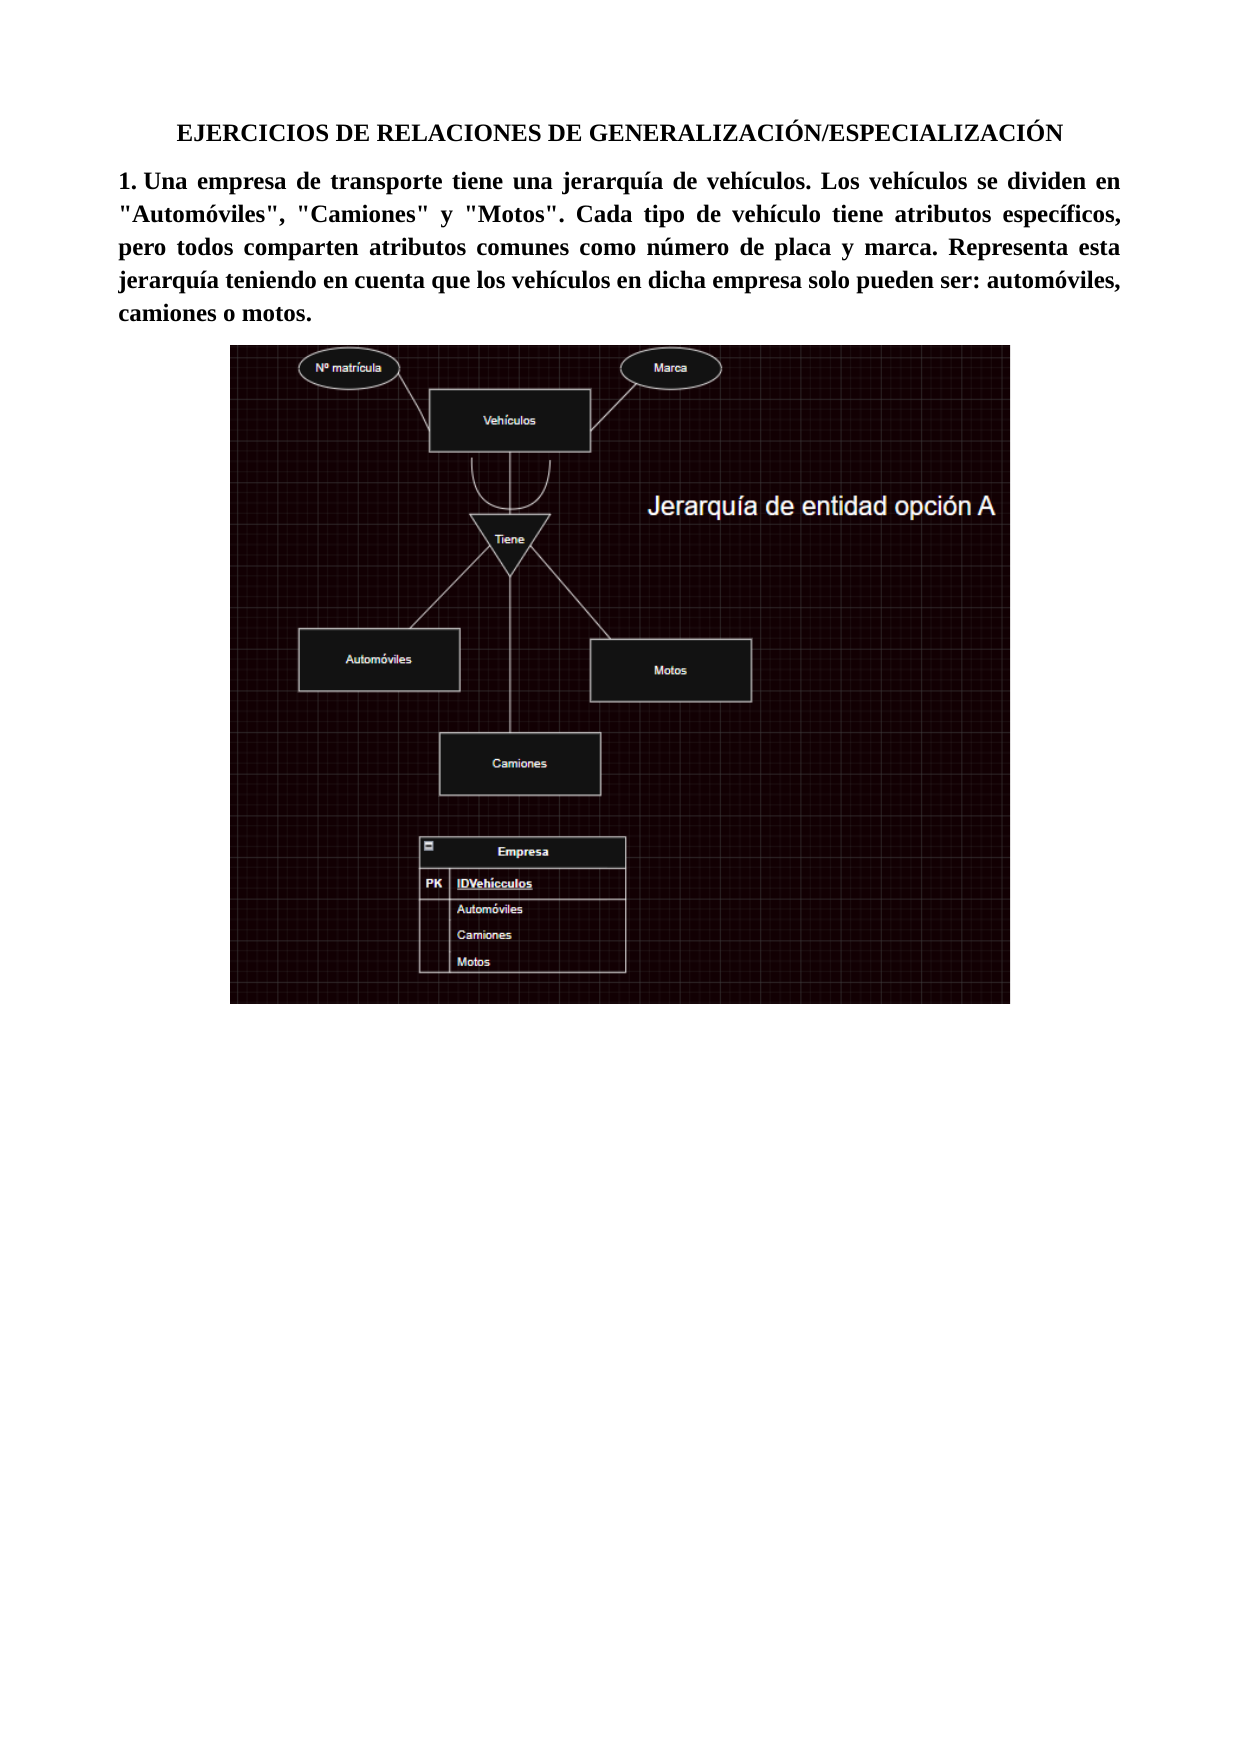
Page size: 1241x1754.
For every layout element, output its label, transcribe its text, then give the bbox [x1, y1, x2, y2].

text EJERCICIOS DE RELACIONES DE GENERALIZACIÓN/ESPECIALIZACIÓN [118, 118, 1122, 147]
text 1. Una empresa de transporte tiene una jerarquía de vehículos. Los vehículos se dividen en "Automóviles", "Camiones" y "Motos". Cada tipo de vehículo tiene atributos específicos, pero todos comparten atributos comunes como número de placa y marca. Representa esta jerarquía teniendo en cuenta que los vehículos en dicha empresa solo pueden ser: automóviles, camiones o motos. [118, 166, 1122, 327]
picture [230, 345, 1011, 1004]
